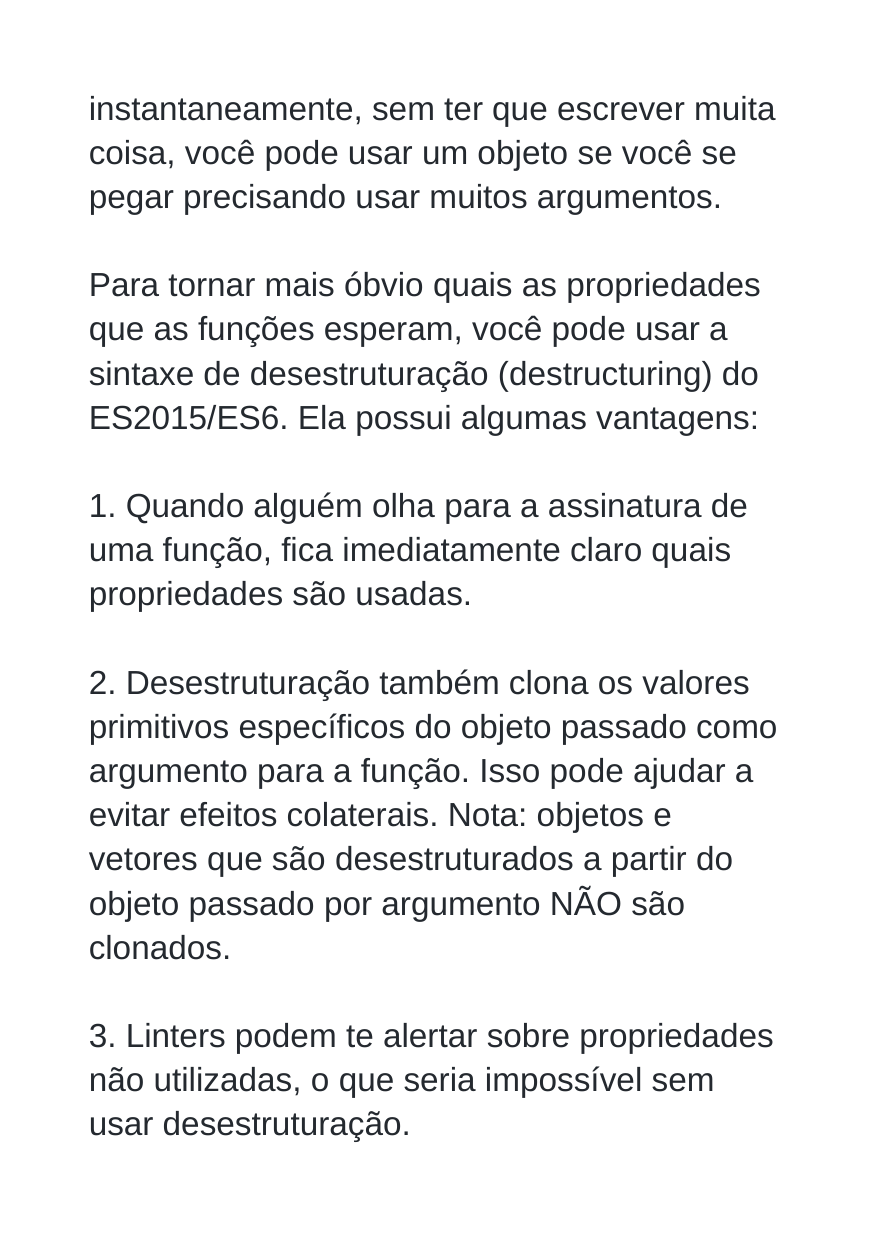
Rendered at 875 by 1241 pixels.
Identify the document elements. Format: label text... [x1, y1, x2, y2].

text instantaneamente, sem ter que escrever muita coisa, você pode usar um objeto se você se pegar precisando usar muitos argumentos. [88, 88, 786, 215]
text 2. Desestruturação também clona os valores primitivos específicos do objeto passado como argumento para a função. Isso pode ajudar a evitar efeitos colaterais. Nota: objetos e vetores que são desestruturados a partir do objeto passado por argumento NÃO são clonados. [88, 663, 786, 966]
text Para tornar mais óbvio quais as propriedades que as funções esperam, você pode usar a sintaxe de desestruturação (destructuring) do ES2015/ES6. Ela possui algumas vantagens: [88, 265, 786, 436]
text 1. Quando alguém olha para a assinatura de uma função, fica imediatamente claro quais propriedades são usadas. [88, 486, 786, 613]
text 3. Linters podem te alertar sobre propriedades não utilizadas, o que seria impossível sem usar desestruturação. [88, 1016, 786, 1143]
